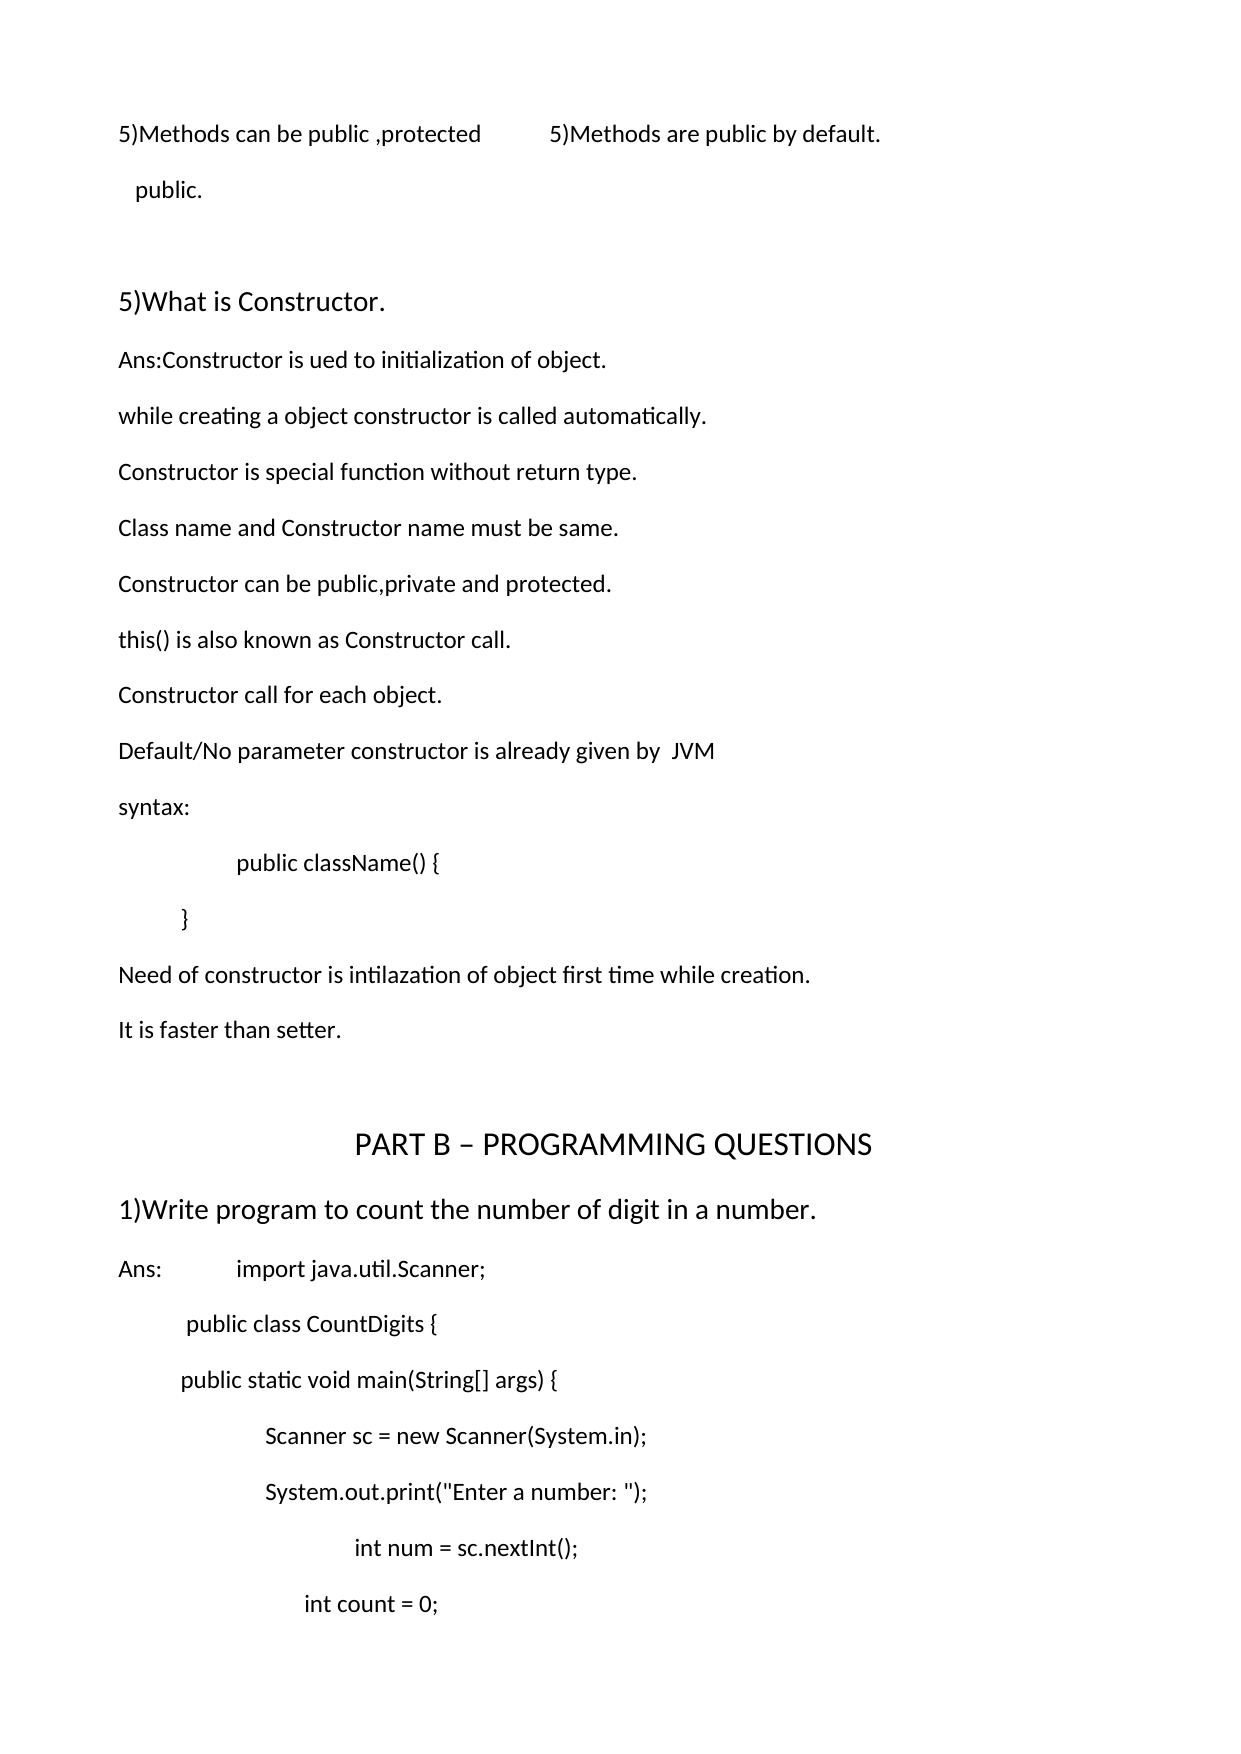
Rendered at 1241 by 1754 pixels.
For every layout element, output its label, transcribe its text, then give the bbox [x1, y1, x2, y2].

text 5)What is Constructor. [118, 283, 1122, 318]
text It is faster than setter. [118, 1014, 1122, 1045]
text this() is also known as Constructor call. [118, 624, 1122, 654]
text 5)Methods can be public ,protected 5)Methods are public by default. [118, 118, 1122, 149]
text Constructor call for each object. [118, 679, 1122, 710]
text int count = 0; [118, 1588, 1122, 1618]
text syntax: [118, 791, 1122, 822]
text Constructor is special function without return type. [118, 456, 1122, 487]
text public static void main(String[] args) { [118, 1364, 1122, 1395]
text public class CountDigits { [118, 1309, 1122, 1339]
text Scanner sc = new Scanner(System.in); [118, 1420, 1122, 1451]
text System.out.print("Enter a number: "); [118, 1476, 1122, 1507]
text 1)Write program to count the number of digit in a number. [118, 1191, 1122, 1227]
text Default/No parameter constructor is already given by JVM [118, 735, 1122, 766]
text Ans:Constructor is ued to initialization of object. [118, 344, 1122, 375]
text Class name and Constructor name must be same. [118, 512, 1122, 543]
text Constructor can be public,private and protected. [118, 568, 1122, 598]
text while creating a object constructor is called automatically. [118, 400, 1122, 431]
text int num = sc.nextInt(); [118, 1532, 1122, 1562]
text } [118, 903, 1122, 933]
text Ans: import java.util.Scanner; [118, 1253, 1122, 1283]
text public className() { [118, 847, 1122, 878]
text public. [118, 174, 1122, 204]
text Need of constructor is intilazation of object first time while creation. [118, 959, 1122, 989]
text PART B – PROGRAMMING QUESTIONS [118, 1123, 1122, 1164]
